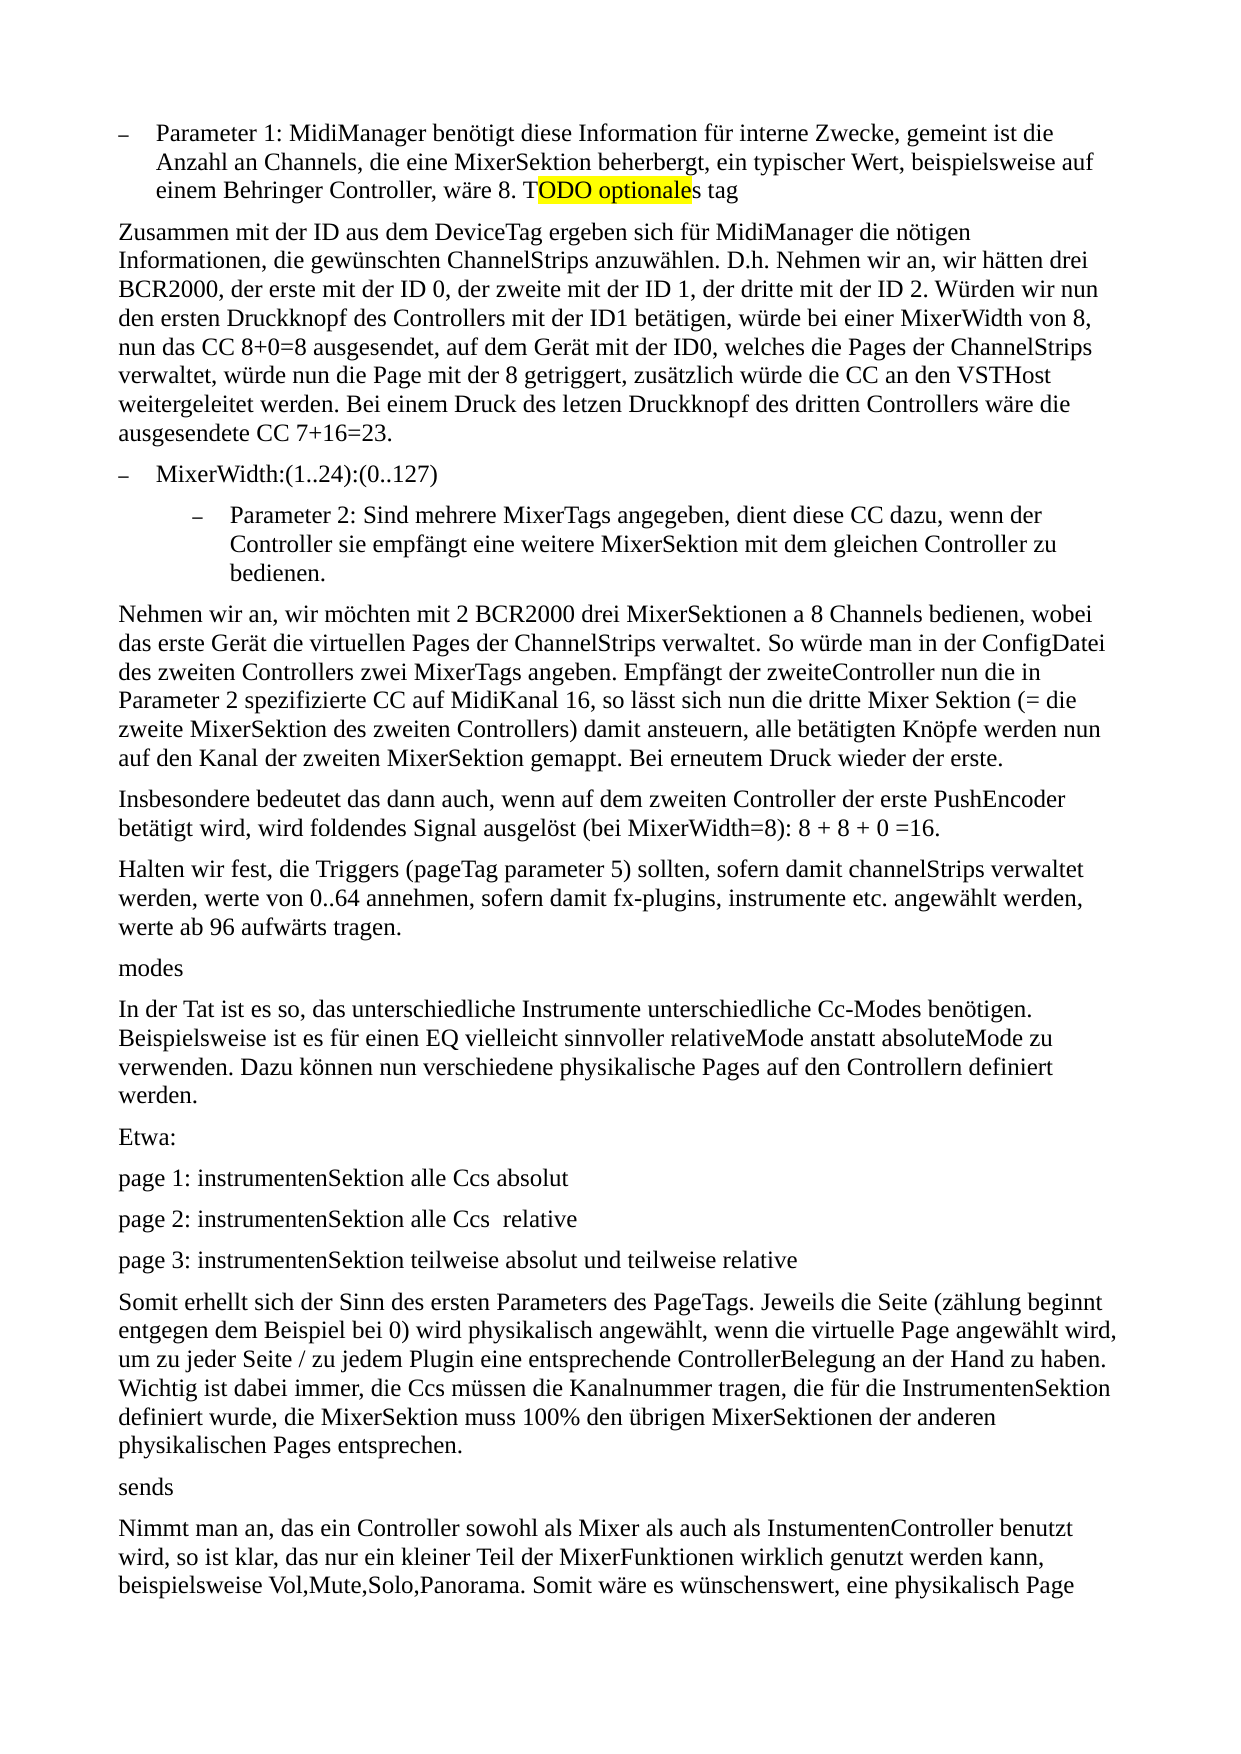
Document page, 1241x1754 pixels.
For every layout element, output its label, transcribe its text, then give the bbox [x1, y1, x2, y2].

text Halten wir fest, die Triggers (pageTag parameter 5) sollten, sofern damit channelStrips verwaltet werden, werte von 0..64 annehmen, sofern damit fx-plugins, instrumente etc. angewählt werden, werte ab 96 aufwärts tragen. [118, 854, 1122, 941]
text page 2: instrumentenSektion alle Ccs relative [118, 1204, 1122, 1233]
text Zusammen mit der ID aus dem DeviceTag ergeben sich für MidiManager die nötigen Informationen, die gewünschten ChannelStrips anzuwählen. D.h. Nehmen wir an, wir hätten drei BCR2000, der erste mit der ID 0, der zweite mit der ID 1, der dritte mit der ID 2. Würden wir nun den ersten Druckknopf des Controllers mit der ID1 betätigen, würde bei einer MixerWidth von 8, nun das CC 8+0=8 ausgesendet, auf dem Gerät mit der ID0, welches die Pages der ChannelStrips verwaltet, würde nun die Page mit der 8 getriggert, zusätzlich würde die CC an den VSTHost weitergeleitet werden. Bei einem Druck des letzen Druckknopf des dritten Controllers wäre die ausgesendete CC 7+16=23. [118, 217, 1122, 447]
text page 3: instrumentenSektion teilweise absolut und teilweise relative [118, 1246, 1122, 1274]
text sends [118, 1472, 1122, 1501]
list Parameter 2: Sind mehrere MixerTags angegeben, dient diese CC dazu, wenn der Controller sie empfängt eine weitere MixerSektion mit dem gleichen Controller zu bedienen. [192, 501, 1122, 587]
list Parameter 1: MidiManager benötigt diese Information für interne Zwecke, gemeint ist die Anzahl an Channels, die eine MixerSektion beherbergt, ein typischer Wert, beispielsweise auf einem Behringer Controller, wäre 8. TODO optionales tag [118, 118, 1122, 204]
text Somit erhellt sich der Sinn des ersten Parameters des PageTags. Jeweils die Seite (zählung beginnt entgegen dem Beispiel bei 0) wird physikalisch angewählt, wenn die virtuelle Page angewählt wird, um zu jeder Seite / zu jedem Plugin eine entsprechende ControllerBelegung an der Hand zu haben. Wichtig ist dabei immer, die Ccs müssen die Kanalnummer tragen, die für die InstrumentenSektion definiert wurde, die MixerSektion muss 100% den übrigen MixerSektionen der anderen physikalischen Pages entsprechen. [118, 1287, 1122, 1459]
text Etwa: [118, 1122, 1122, 1151]
text Nehmen wir an, wir möchten mit 2 BCR2000 drei MixerSektionen a 8 Channels bedienen, wobei das erste Gerät die virtuellen Pages der ChannelStrips verwaltet. So würde man in der ConfigDatei des zweiten Controllers zwei MixerTags angeben. Empfängt der zweiteController nun die in Parameter 2 spezifizierte CC auf MidiKanal 16, so lässt sich nun die dritte Mixer Sektion (= die zweite MixerSektion des zweiten Controllers) damit ansteuern, alle betätigten Knöpfe werden nun auf den Kanal der zweiten MixerSektion gemappt. Bei erneutem Druck wieder der erste. [118, 599, 1122, 772]
text modes [118, 953, 1122, 982]
text page 1: instrumentenSektion alle Ccs absolut [118, 1163, 1122, 1192]
text Insbesondere bedeutet das dann auch, wenn auf dem zweiten Controller der erste PushEncoder betätigt wird, wird foldendes Signal ausgelöst (bei MixerWidth=8): 8 + 8 + 0 =16. [118, 784, 1122, 842]
list MixerWidth:(1..24):(0..127) [118, 459, 1122, 488]
text Nimmt man an, das ein Controller sowohl als Mixer als auch als InstumentenController benutzt wird, so ist klar, das nur ein kleiner Teil der MixerFunktionen wirklich genutzt werden kann, beispielsweise Vol,Mute,Solo,Panorama. Somit wäre es wünschenswert, eine physikalisch Page [118, 1513, 1122, 1599]
text In der Tat ist es so, das unterschiedliche Instrumente unterschiedliche Cc-Modes benötigen. Beispielsweise ist es für einen EQ vielleicht sinnvoller relativeMode anstatt absoluteMode zu verwenden. Dazu können nun verschiedene physikalische Pages auf den Controllern definiert werden. [118, 994, 1122, 1109]
